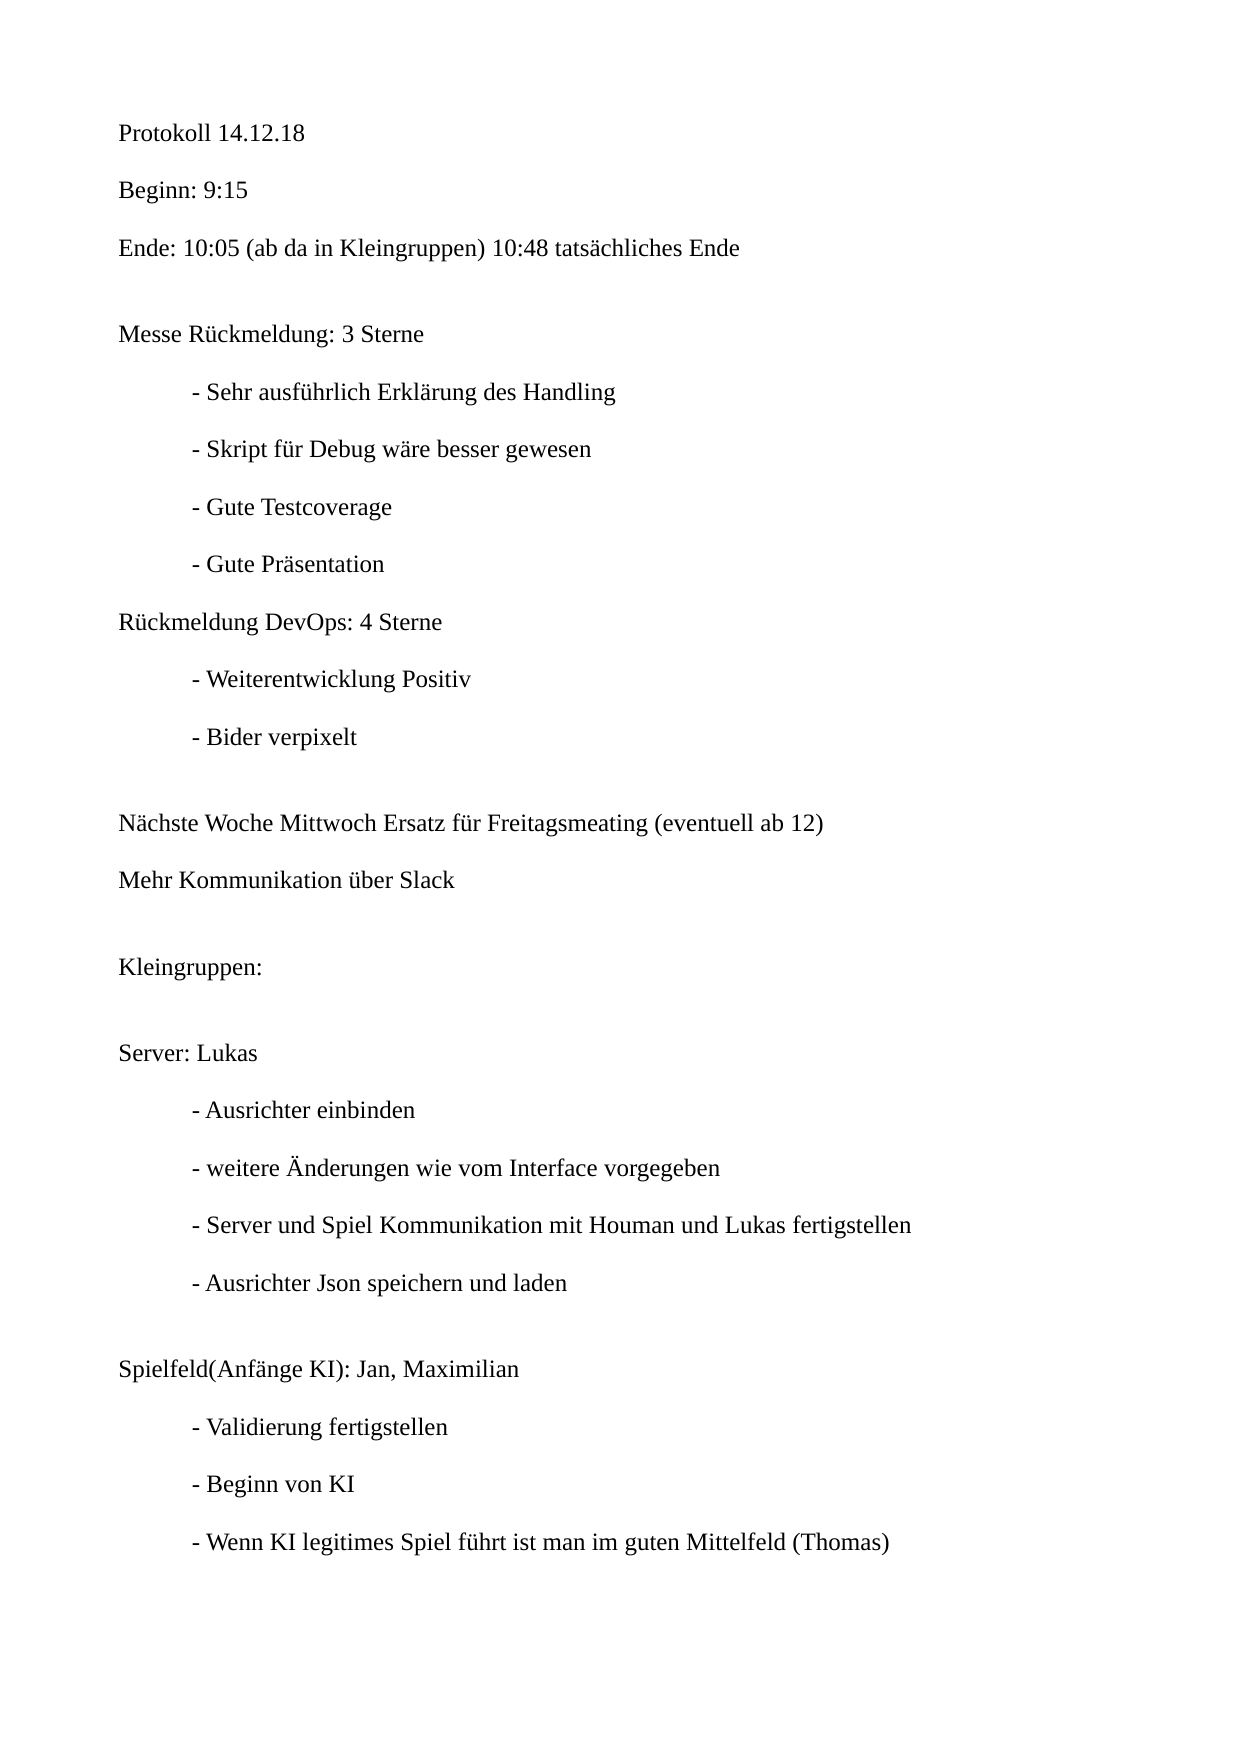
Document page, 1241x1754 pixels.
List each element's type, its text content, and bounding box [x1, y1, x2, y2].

text Rückmeldung DevOps: 4 Sterne [118, 607, 1122, 636]
text - Gute Testcoverage [118, 492, 1122, 521]
text - Server und Spiel Kommunikation mit Houman und Lukas fertigstellen [118, 1211, 1122, 1239]
text Protokoll 14.12.18 [118, 118, 1122, 147]
text Beginn: 9:15 [118, 176, 1122, 204]
text Ende: 10:05 (ab da in Kleingruppen) 10:48 tatsächliches Ende [118, 233, 1122, 262]
text Spielfeld(Anfänge KI): Jan, Maximilian [118, 1354, 1122, 1383]
text - Bider verpixelt [118, 722, 1122, 751]
text Nächste Woche Mittwoch Ersatz für Freitagsmeating (eventuell ab 12) [118, 808, 1122, 837]
text - Ausrichter Json speichern und laden [118, 1268, 1122, 1297]
text - Sehr ausführlich Erklärung des Handling [118, 377, 1122, 406]
text - Wenn KI legitimes Spiel führt ist man im guten Mittelfeld (Thomas) [118, 1527, 1122, 1556]
text - Skript für Debug wäre besser gewesen [118, 434, 1122, 463]
text - Beginn von KI [118, 1469, 1122, 1498]
text Mehr Kommunikation über Slack [118, 866, 1122, 894]
text - Gute Präsentation [118, 549, 1122, 578]
text - Validierung fertigstellen [118, 1412, 1122, 1441]
text - Ausrichter einbinden [118, 1096, 1122, 1124]
text Messe Rückmeldung: 3 Sterne [118, 319, 1122, 348]
text Server: Lukas [118, 1038, 1122, 1067]
text - Weiterentwicklung Positiv [118, 664, 1122, 693]
text Kleingruppen: [118, 952, 1122, 981]
text - weitere Änderungen wie vom Interface vorgegeben [118, 1153, 1122, 1182]
